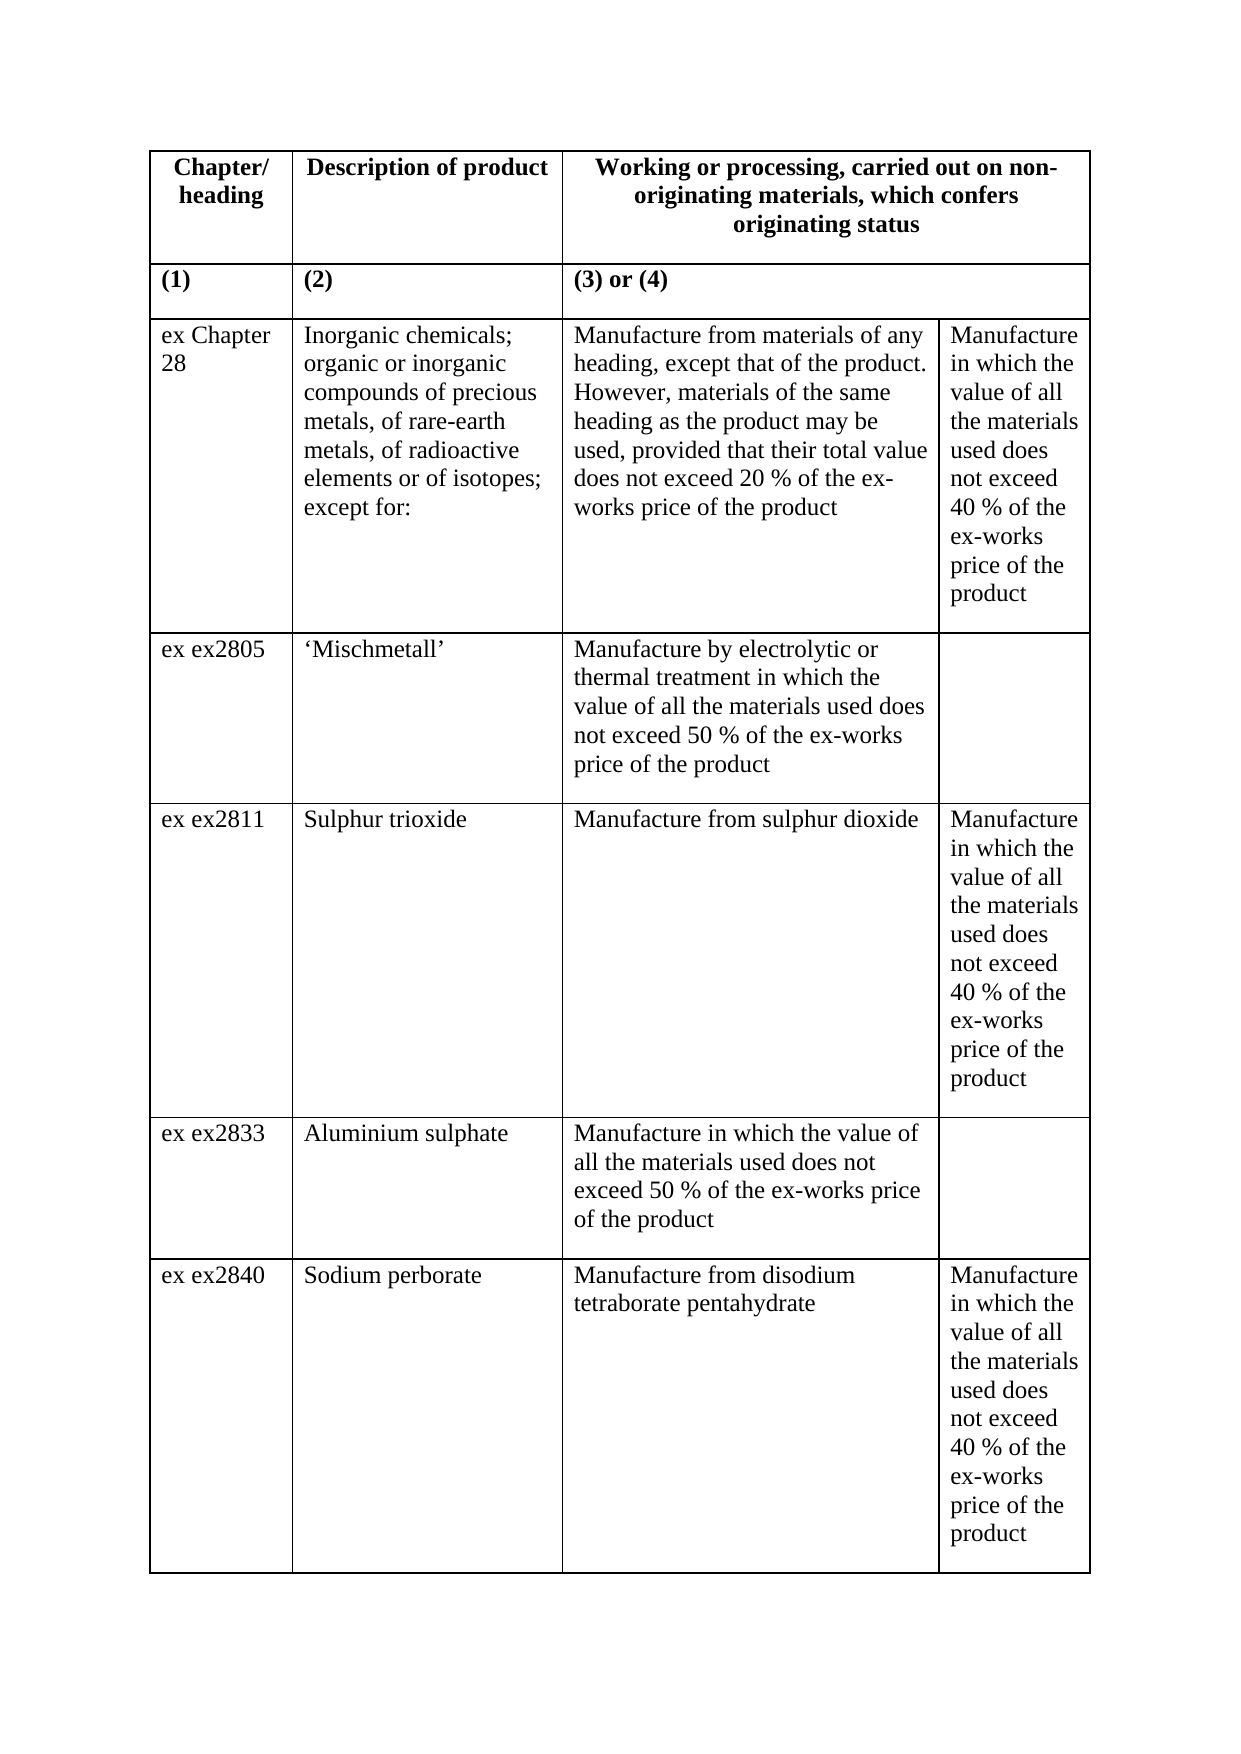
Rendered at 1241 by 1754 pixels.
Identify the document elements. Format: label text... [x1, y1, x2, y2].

table_cell Manufacture in which the value of all the materials used does not exceed 40 % of the ex-works price of the product [940, 804, 1089, 1117]
table_cell [940, 1118, 1089, 1258]
table_cell [940, 634, 1089, 802]
table_cell Manufacture from materials of any heading, except that of the product. However, materials of the same heading as the product may be used, provided that their total value does not exceed 20 % of the ex-works price of the product [563, 320, 938, 632]
table_cell Manufacture in which the value of all the materials used does not exceed 50 % of the ex-works price of the product [563, 1118, 938, 1258]
table_cell Aluminium sulphate [293, 1118, 562, 1258]
table_cell (3) or (4) [563, 265, 1089, 318]
table_cell Manufacture in which the value of all the materials used does not exceed 40 % of the ex-works price of the product [940, 1260, 1089, 1572]
table_cell Manufacture from sulphur dioxide [563, 804, 938, 1117]
table_cell ex ex2840 [151, 1260, 292, 1572]
table_header Description of product [293, 152, 562, 263]
table_cell Sulphur trioxide [293, 804, 562, 1117]
table_cell ex ex2811 [151, 804, 292, 1117]
table_cell ‘Mischmetall’ [293, 634, 562, 802]
table_cell Inorganic chemicals; organic or inorganic compounds of precious metals, of rare-earth metals, of radioactive elements or of isotopes; except for: [293, 320, 562, 632]
table_cell ex ex2805 [151, 634, 292, 802]
table_cell Manufacture in which the value of all the materials used does not exceed 40 % of the ex-works price of the product [940, 320, 1089, 632]
table_cell Manufacture by electrolytic or thermal treatment in which the value of all the materials used does not exceed 50 % of the ex-works price of the product [563, 634, 938, 802]
table_cell Sodium perborate [293, 1260, 562, 1572]
table_cell (2) [293, 265, 562, 318]
table_header Chapter/ heading [151, 152, 292, 263]
table_header Working or processing, carried out on non-originating materials, which confers originating status [563, 152, 1089, 263]
table_cell ex ex2833 [151, 1118, 292, 1258]
table_cell ex Chapter 28 [151, 320, 292, 632]
table_cell Manufacture from disodium tetraborate pentahydrate [563, 1260, 938, 1572]
table_cell (1) [151, 265, 292, 318]
